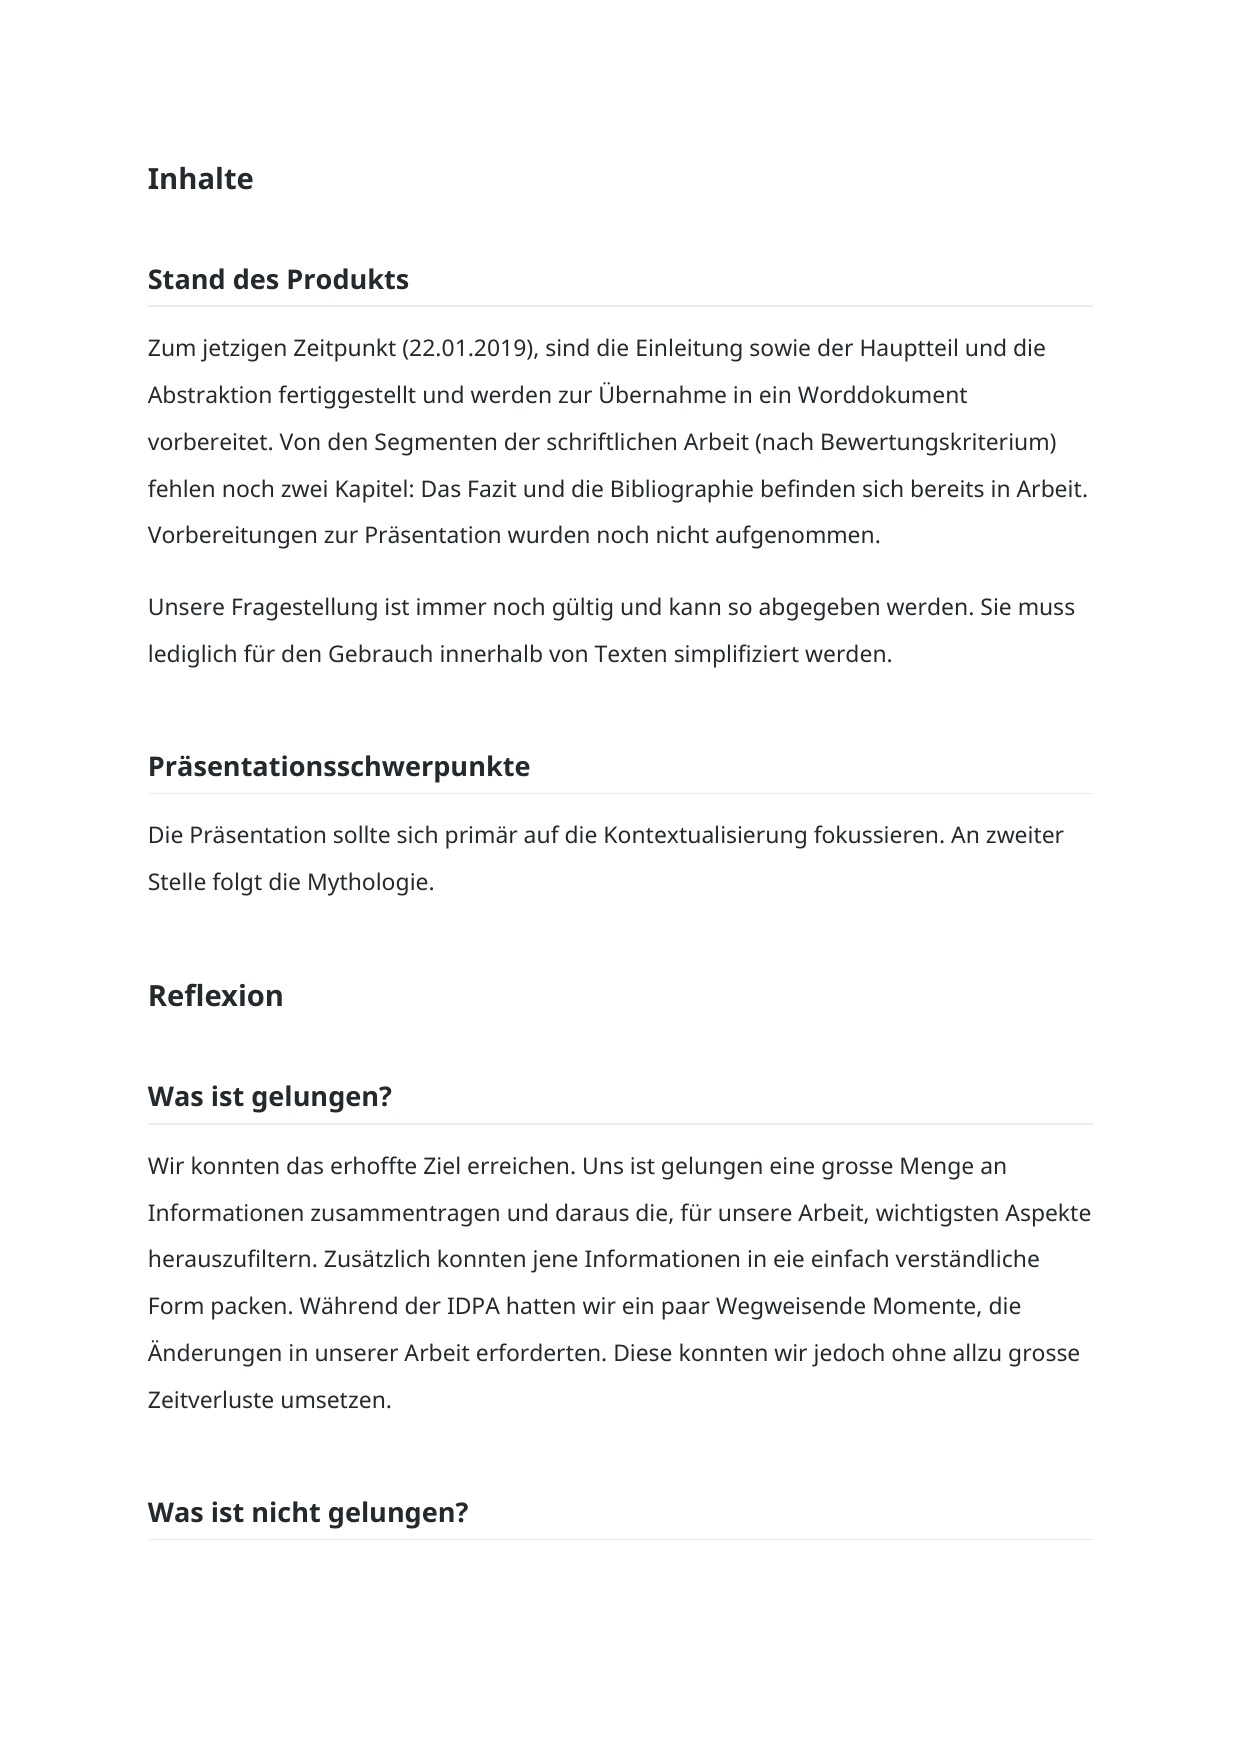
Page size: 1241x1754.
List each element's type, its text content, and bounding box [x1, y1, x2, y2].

text Zum jetzigen Zeitpunkt (22.01.2019), sind die Einleitung sowie der Hauptteil und die Abstraktion fertiggestellt und werden zur Übernahme in ein Worddokument vorbereitet. Von den Segmenten der schriftlichen Arbeit (nach Bewertungskriterium) fehlen noch zwei Kapitel: Das Fazit und die Bibliographie befinden sich bereits in Arbeit. Vorbereitungen zur Präsentation wurden noch nicht aufgenommen. [148, 332, 1093, 551]
text Unsere Fragestellung ist immer noch gültig und kann so abgegeben werden. Sie muss lediglich für den Gebrauch innerhalb von Texten simplifiziert werden. [148, 591, 1093, 669]
subtitle Was ist gelungen? [148, 1078, 1093, 1123]
subtitle Präsentationsschwerpunkte [148, 748, 1093, 793]
text Wir konnten das erhoffte Ziel erreichen. Uns ist gelungen eine grosse Menge an Informationen zusammentragen und daraus die, für unsere Arbeit, wichtigsten Aspekte herauszufiltern. Zusätzlich konnten jene Informationen in eie einfach verständliche Form packen. Während der IDPA hatten wir ein paar Wegweisende Momente, die Änderungen in unserer Arbeit erforderten. Diese konnten wir jedoch ohne allzu grosse Zeitverluste umsetzen. [148, 1149, 1093, 1415]
subtitle Reflexion [148, 976, 1093, 1015]
subtitle Stand des Produkts [148, 260, 1093, 305]
subtitle Inhalte [148, 158, 1093, 198]
subtitle Was ist nicht gelungen? [148, 1493, 1093, 1539]
text Die Präsentation sollte sich primär auf die Kontextualisierung fokussieren. An zweiter Stelle folgt die Mythologie. [148, 819, 1093, 897]
